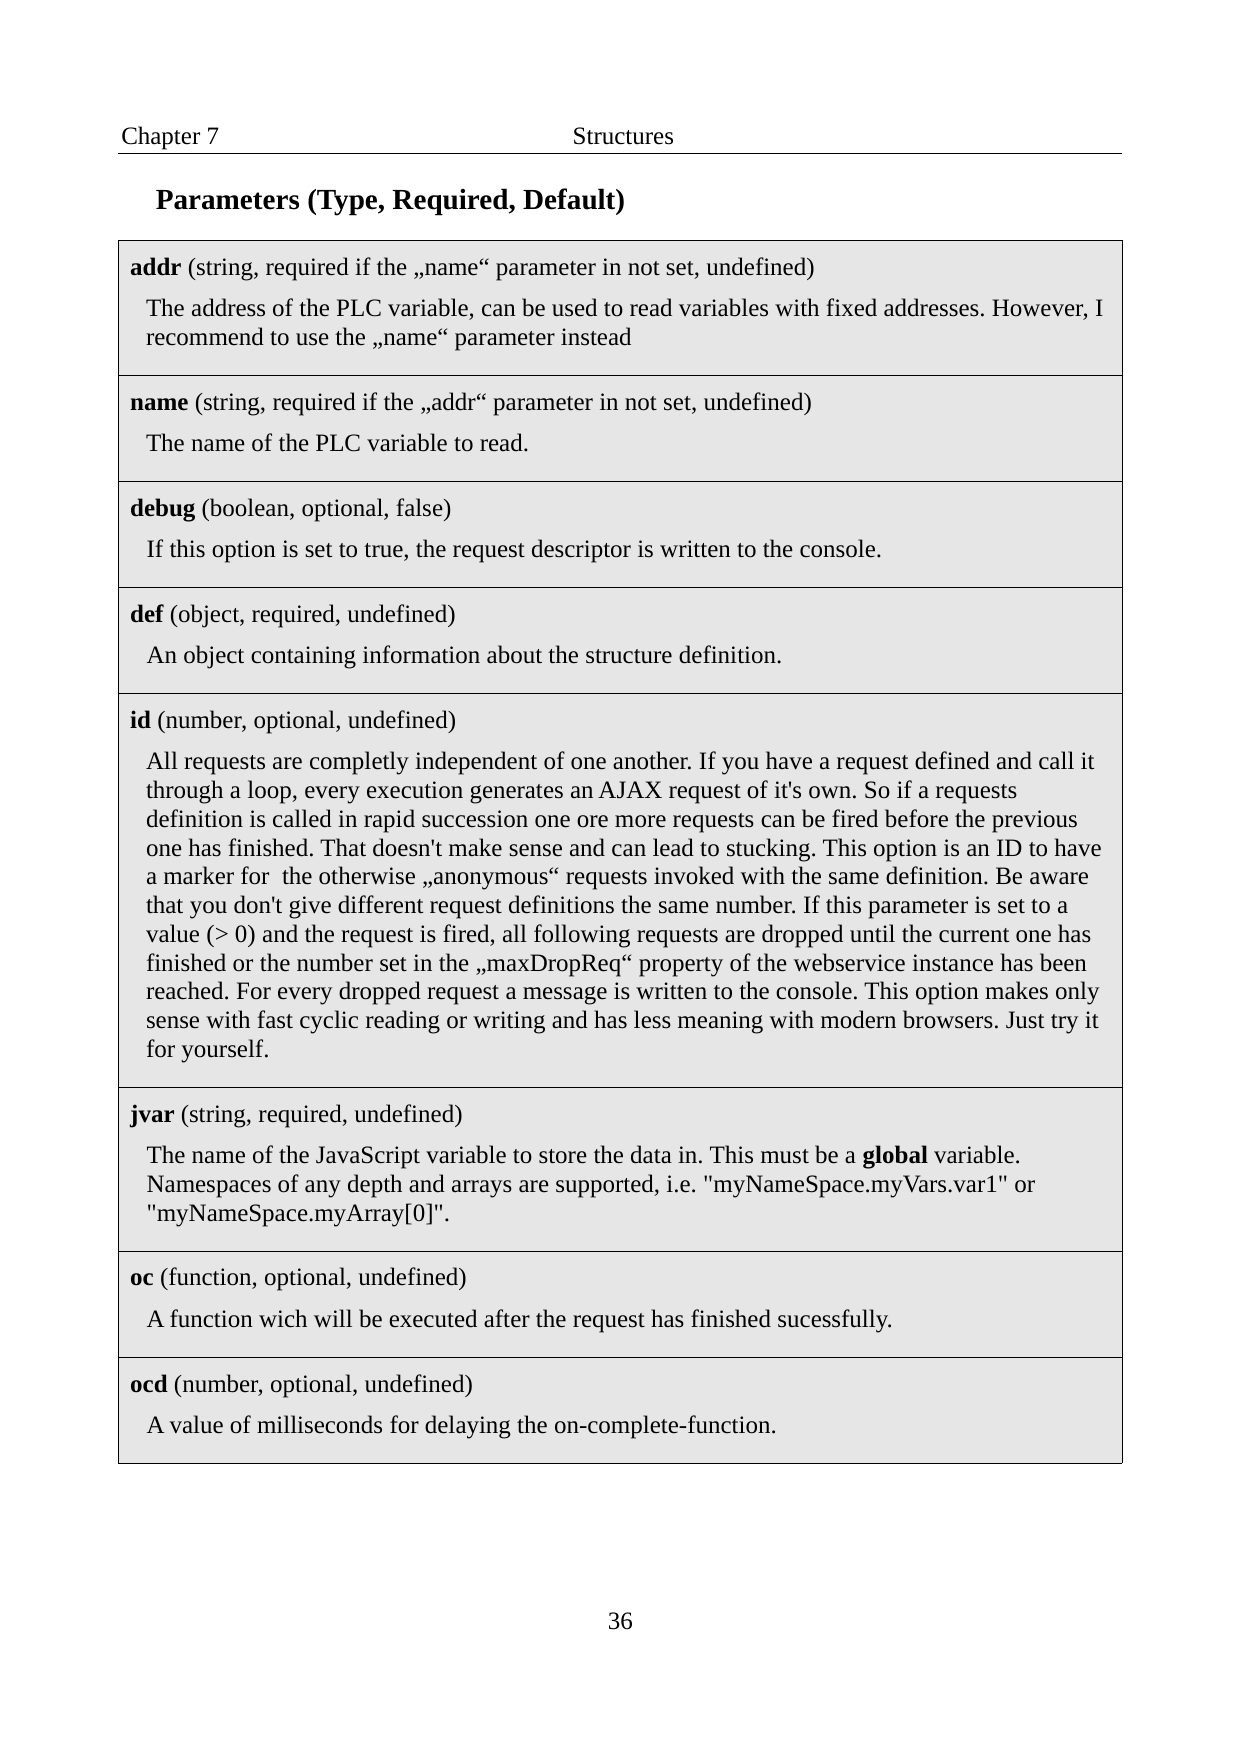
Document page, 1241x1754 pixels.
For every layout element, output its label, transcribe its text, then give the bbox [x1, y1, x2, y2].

table_header addr (string, required if the „name“ parameter in not set, undefined) The address of the PLC variable, can be used to read variables with fixed addresses. However, I recommend to use the „name“ parameter instead [119, 241, 1122, 375]
subtitle Parameters (Type, Required, Default) [156, 182, 1122, 216]
table_cell name (string, required if the „addr“ parameter in not set, undefined) The name of the PLC variable to read. [119, 376, 1122, 481]
table_cell def (object, required, undefined) An object containing information about the structure definition. [119, 588, 1122, 693]
table_cell debug (boolean, optional, false) If this option is set to true, the request descriptor is written to the console. [119, 482, 1122, 587]
table_cell ocd (number, optional, undefined) A value of milliseconds for delaying the on-complete-function. [119, 1358, 1122, 1463]
table_cell id (number, optional, undefined) All requests are completly independent of one another. If you have a request defined and call it through a loop, every execution generates an AJAX request of it's own. So if a requests definition is called in rapid succession one ore more requests can be fired before the previous one has finished. That doesn't make sense and can lead to stucking. This option is an ID to have a marker for the otherwise „anonymous“ requests invoked with the same definition. Be aware that you don't give different request definitions the same number. If this parameter is set to a value (> 0) and the request is fired, all following requests are dropped until the current one has finished or the number set in the „maxDropReq“ property of the webservice instance has been reached. For every dropped request a message is written to the console. This option makes only sense with fast cyclic reading or writing and has less meaning with modern browsers. Just try it for yourself. [119, 694, 1122, 1087]
table_cell jvar (string, required, undefined) The name of the JavaScript variable to store the data in. This must be a global variable. Namespaces of any depth and arrays are supported, i.e. "myNameSpace.myVars.var1" or "myNameSpace.myArray[0]". [119, 1088, 1122, 1251]
table_cell oc (function, optional, undefined) A function wich will be executed after the request has finished sucessfully. [119, 1252, 1122, 1357]
